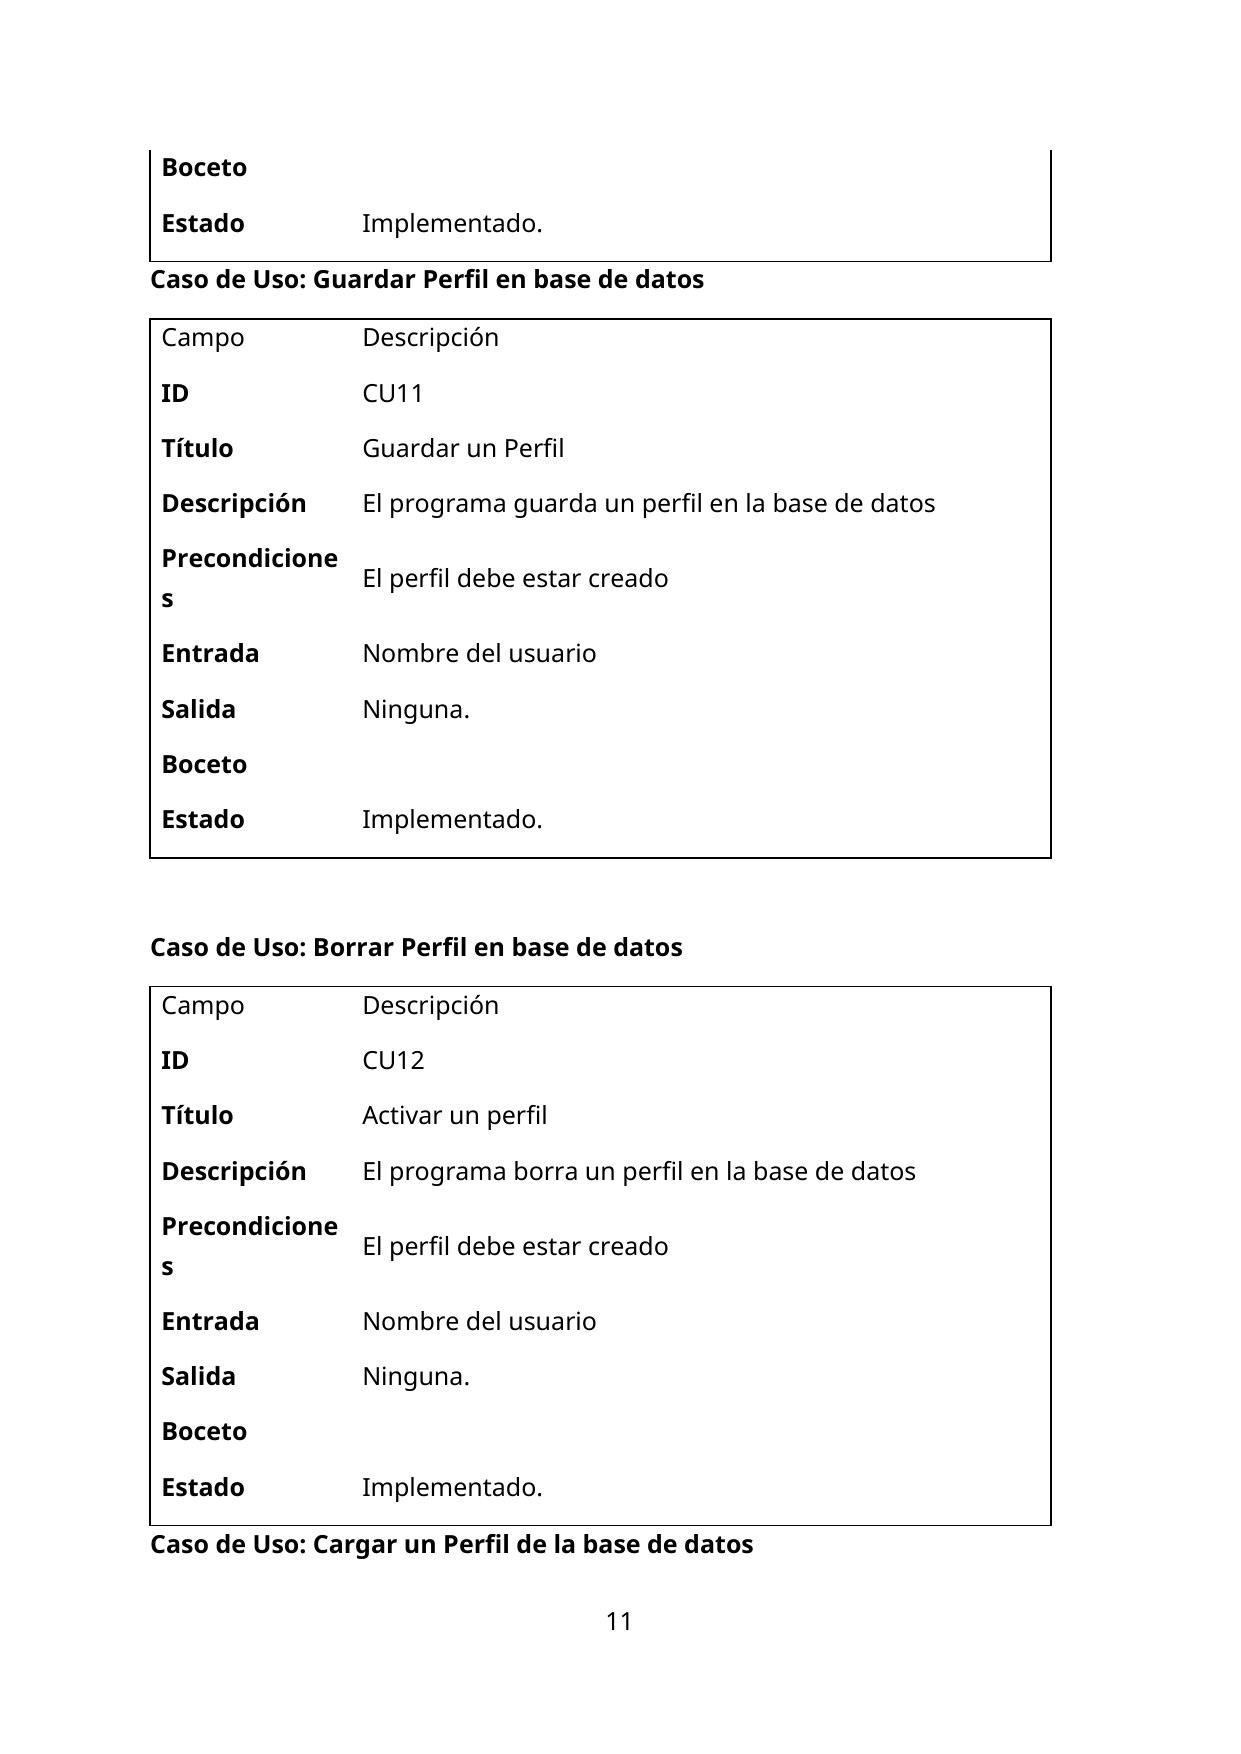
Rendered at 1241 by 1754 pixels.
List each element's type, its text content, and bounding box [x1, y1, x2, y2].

table_cell Nombre del usuario [351, 636, 1050, 691]
text Caso de Uso: Guardar Perfil en base de datos [150, 262, 1090, 296]
table_cell Salida [151, 691, 351, 747]
table_cell Salida [151, 1359, 351, 1414]
table_cell Implementado. [351, 205, 1050, 261]
table_cell El programa borra un perfil en la base de datos [351, 1153, 1050, 1209]
table_cell El perfil debe estar creado [351, 541, 1050, 636]
table_cell Estado [151, 205, 351, 261]
table_cell Boceto [151, 1414, 351, 1469]
table_cell Boceto [151, 747, 351, 802]
table_cell Implementado. [351, 1469, 1050, 1525]
table_cell Ninguna. [351, 691, 1050, 747]
table_cell Estado [151, 1469, 351, 1525]
table_cell CU12 [351, 1043, 1050, 1098]
table_cell Entrada [151, 1304, 351, 1359]
table_cell El perfil debe estar creado [351, 1209, 1050, 1303]
table_cell Activar un perfil [351, 1098, 1050, 1153]
table_cell Estado [151, 802, 351, 857]
table_cell CU11 [351, 375, 1050, 431]
table_cell ID [151, 375, 351, 431]
table_cell [351, 747, 1050, 802]
table_cell Implementado. [351, 802, 1050, 857]
table_cell Boceto [151, 150, 351, 205]
table_cell [351, 150, 1050, 205]
table_cell Descripción [151, 486, 351, 541]
table_cell [351, 1414, 1050, 1469]
table_cell Nombre del usuario [351, 1304, 1050, 1359]
table_cell El programa guarda un perfil en la base de datos [351, 486, 1050, 541]
table_cell ID [151, 1043, 351, 1098]
table_cell Título [151, 1098, 351, 1153]
table_cell Guardar un Perfil [351, 431, 1050, 486]
table_cell Ninguna. [351, 1359, 1050, 1414]
table_cell Entrada [151, 636, 351, 691]
text Caso de Uso: Borrar Perfil en base de datos [150, 930, 1090, 964]
table_header Campo [151, 320, 351, 375]
table_header Descripción [351, 987, 1050, 1043]
table_header Campo [151, 987, 351, 1043]
table_cell Título [151, 431, 351, 486]
text Caso de Uso: Cargar un Perfil de la base de datos [150, 1526, 1090, 1560]
table_header Descripción [351, 320, 1050, 375]
table_cell Descripción [151, 1153, 351, 1209]
table_cell Precondiciones [151, 541, 351, 636]
table_cell Precondiciones [151, 1209, 351, 1303]
